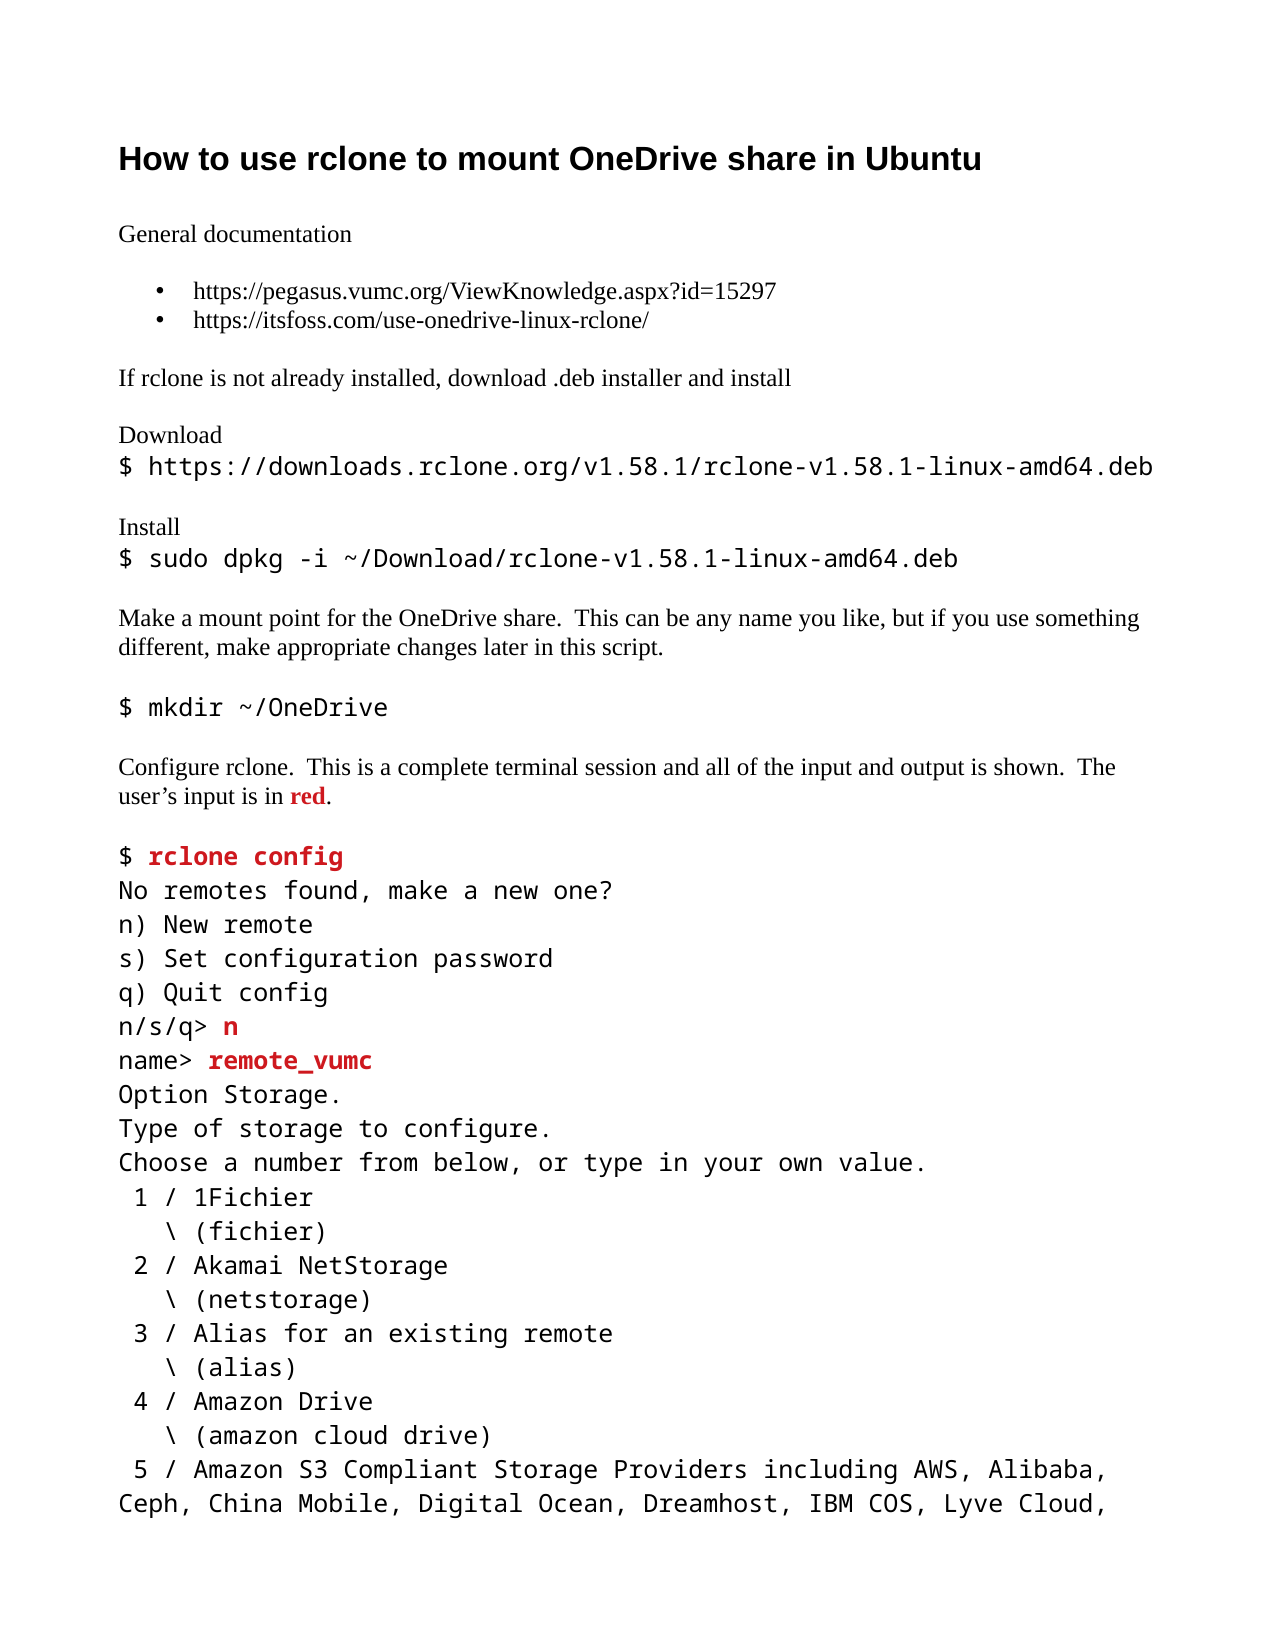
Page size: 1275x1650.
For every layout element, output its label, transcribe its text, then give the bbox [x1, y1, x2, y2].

text s) Set configuration password [118, 941, 1157, 975]
text No remotes found, make a new one? [118, 873, 1157, 907]
text $ https://downloads.rclone.org/v1.58.1/rclone-v1.58.1-linux-amd64.deb [118, 449, 1157, 483]
text 1 / 1Fichier [118, 1179, 1157, 1213]
text n) New remote [118, 907, 1157, 941]
text \ (netstorage) [118, 1281, 1157, 1315]
text Option Storage. [118, 1077, 1157, 1111]
text name> remote_vumc [118, 1043, 1157, 1077]
text Download [118, 420, 1157, 449]
list https://pegasus.vumc.org/ViewKnowledge.aspx?id=15297 [156, 276, 1157, 305]
text Choose a number from below, or type in your own value. [118, 1145, 1157, 1179]
text $ sudo dpkg -i ~/Download/rclone-v1.58.1-linux-amd64.deb [118, 540, 1157, 574]
text q) Quit config [118, 975, 1157, 1009]
list https://itsfoss.com/use-onedrive-linux-rclone/ [156, 305, 1157, 334]
text If rclone is not already installed, download .deb installer and install [118, 363, 1157, 391]
text n/s/q> n [118, 1009, 1157, 1043]
text Type of storage to configure. [118, 1111, 1157, 1145]
text $ mkdir ~/OneDrive [118, 689, 1157, 723]
text General documentation [118, 219, 1157, 248]
text Configure rclone. This is a complete terminal session and all of the input and output is shown. The user’s input is in red. [118, 752, 1157, 810]
text Make a mount point for the OneDrive share. This can be any name you like, but if you use something different, make appropriate changes later in this script. [118, 603, 1157, 661]
subtitle How to use rclone to mount OneDrive share in Ubuntu [118, 139, 1157, 178]
text \ (fichier) [118, 1213, 1157, 1247]
text $ rclone config [118, 838, 1157, 873]
text Install [118, 512, 1157, 540]
text \ (alias) [118, 1349, 1157, 1383]
text 2 / Akamai NetStorage [118, 1247, 1157, 1281]
text 5 / Amazon S3 Compliant Storage Providers including AWS, Alibaba, Ceph, China Mobile, Digital Ocean, Dreamhost, IBM COS, Lyve Cloud, [118, 1452, 1157, 1520]
text 3 / Alias for an existing remote [118, 1315, 1157, 1349]
text 4 / Amazon Drive [118, 1383, 1157, 1418]
text \ (amazon cloud drive) [118, 1418, 1157, 1452]
